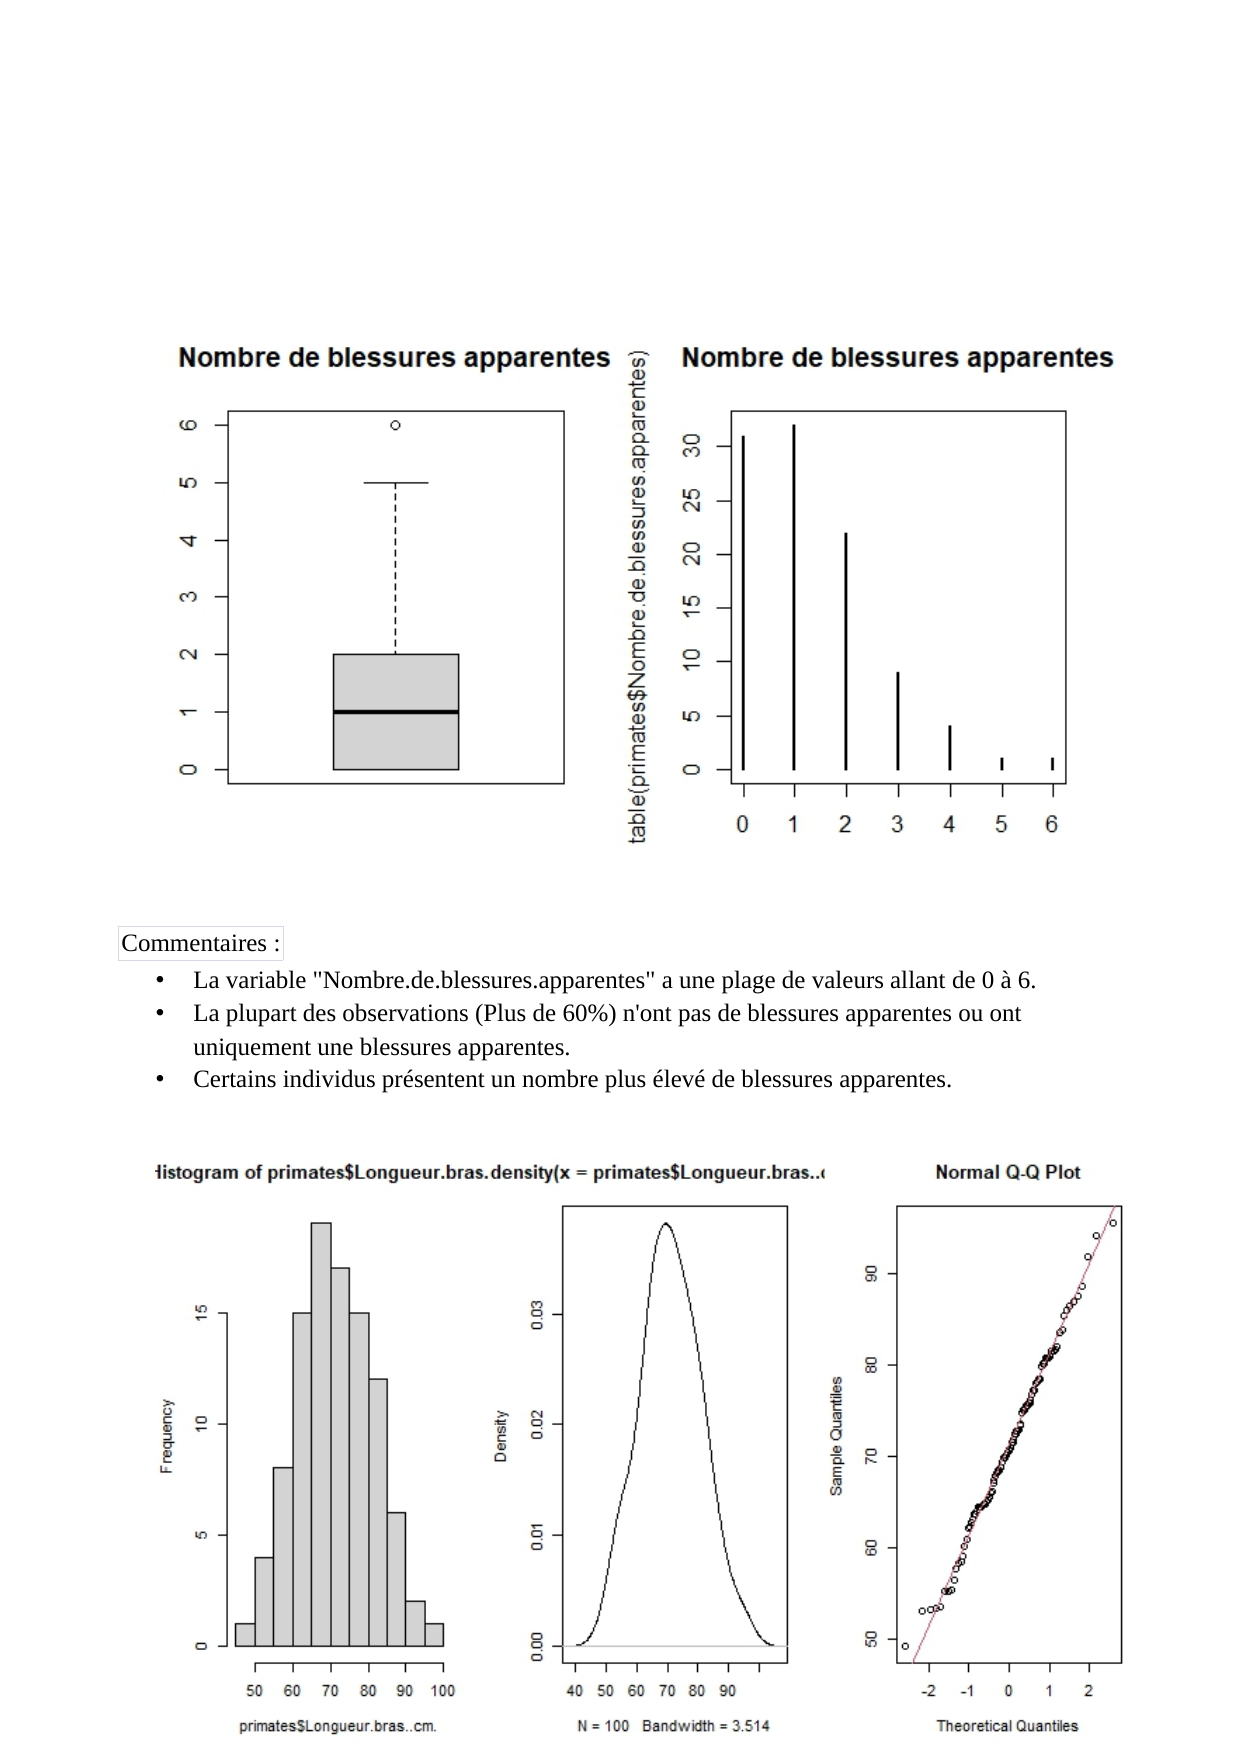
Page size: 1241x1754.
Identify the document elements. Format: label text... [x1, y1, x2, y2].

list Certains individus présentent un nombre plus élevé de blessures apparentes. [156, 1064, 1122, 1093]
picture [118, 301, 1123, 921]
text [118, 283, 1122, 301]
list La variable "Nombre.de.blessures.apparentes" a une plage de valeurs allant de 0 à 6. [156, 966, 1122, 994]
picture [155, 1134, 1159, 1754]
list La plupart des observations (Plus de 60%) n'ont pas de blessures apparentes ou ont uniquement une blessures apparentes. [156, 998, 1122, 1060]
text Commentaires : [118, 921, 1122, 960]
